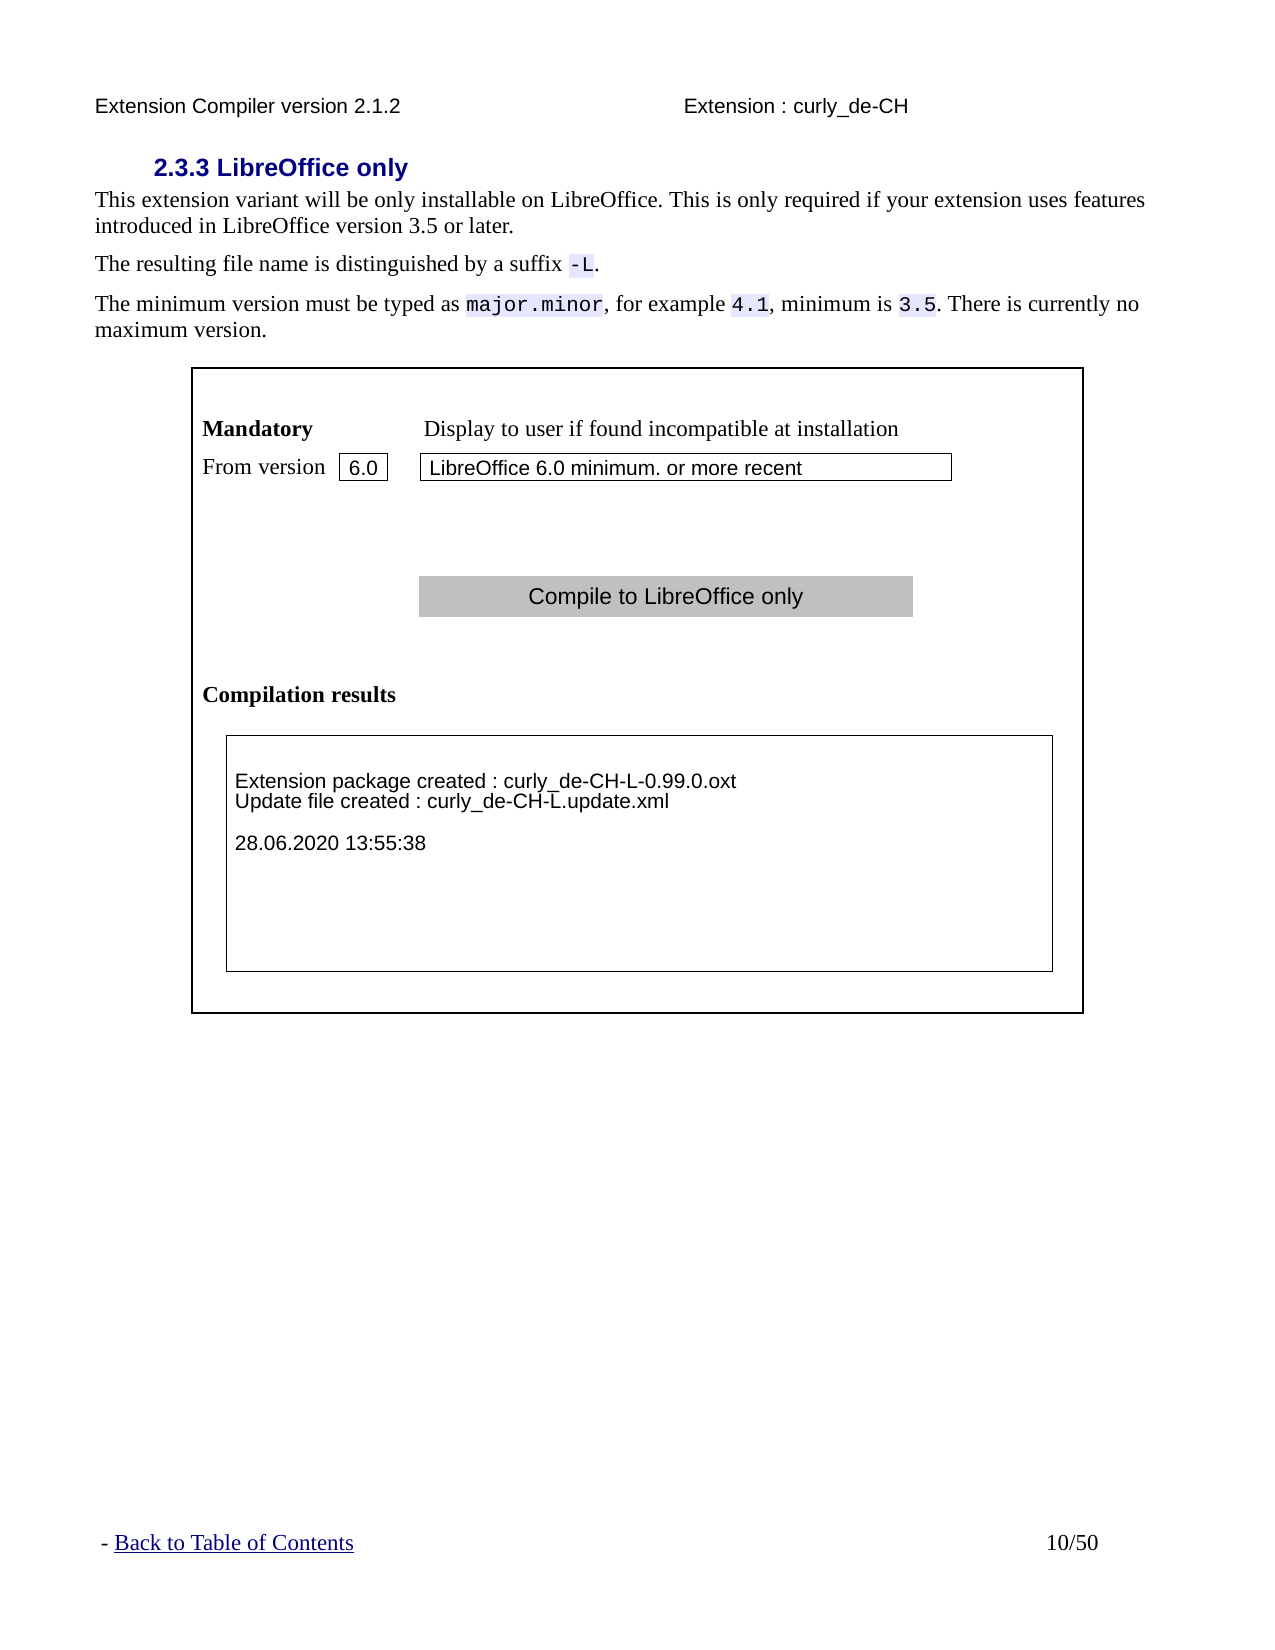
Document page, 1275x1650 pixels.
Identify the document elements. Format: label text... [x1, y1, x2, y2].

text The minimum version must be typed as major.minor, for example 4.1, minimum is 3.5. There is currently no maximum version. [94, 290, 1181, 343]
text [388, 454, 420, 480]
text This extension variant will be only installable on LibreOffice. This is only required if your extension uses features introduced in LibreOffice version 3.5 or later. [94, 187, 1181, 238]
subtitle LibreOffice only [153, 153, 1181, 181]
text Mandatory Display to user if found incompatible at installation [202, 416, 1073, 442]
text Compilation results [202, 682, 1073, 708]
text [952, 454, 1073, 480]
text The resulting file name is distinguished by a suffix -L. [94, 251, 1181, 278]
text From version [202, 454, 339, 480]
